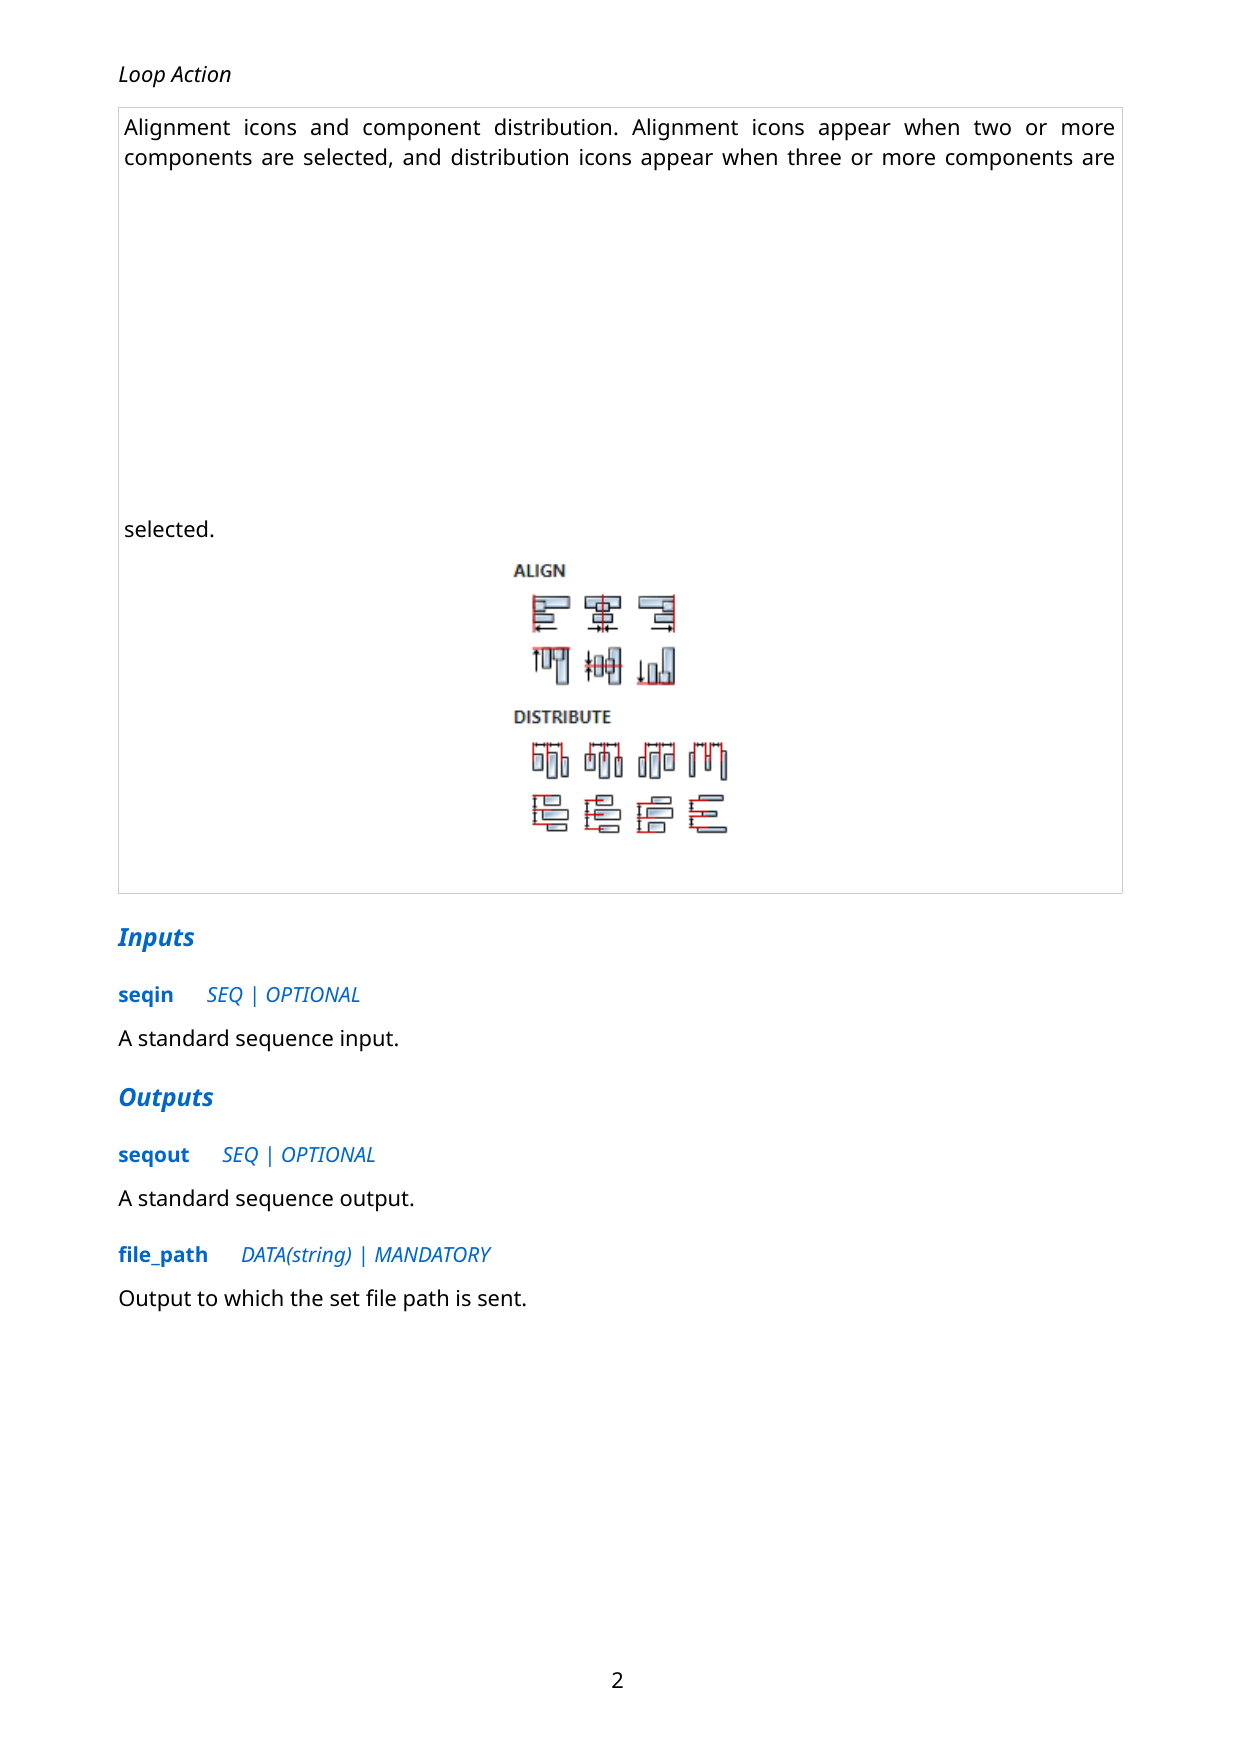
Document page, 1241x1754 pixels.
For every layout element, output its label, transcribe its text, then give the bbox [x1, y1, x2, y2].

subtitle Inputs [118, 919, 1122, 953]
subtitle seqin SEQ | OPTIONAL [118, 980, 1122, 1008]
picture [490, 556, 750, 846]
text A standard sequence output. [118, 1183, 1122, 1213]
text A standard sequence input. [118, 1023, 1122, 1053]
subtitle file_path DATA(string) | MANDATORY [118, 1240, 1122, 1268]
text Output to which the set file path is sent. [118, 1283, 1122, 1313]
subtitle Outputs [118, 1079, 1122, 1113]
subtitle seqout SEQ | OPTIONAL [118, 1140, 1122, 1168]
table_cell Alignment icons and component distribution. Alignment icons appear when two or more components are selected, and distribution icons appear when three or more components are selected. [119, 108, 1122, 893]
